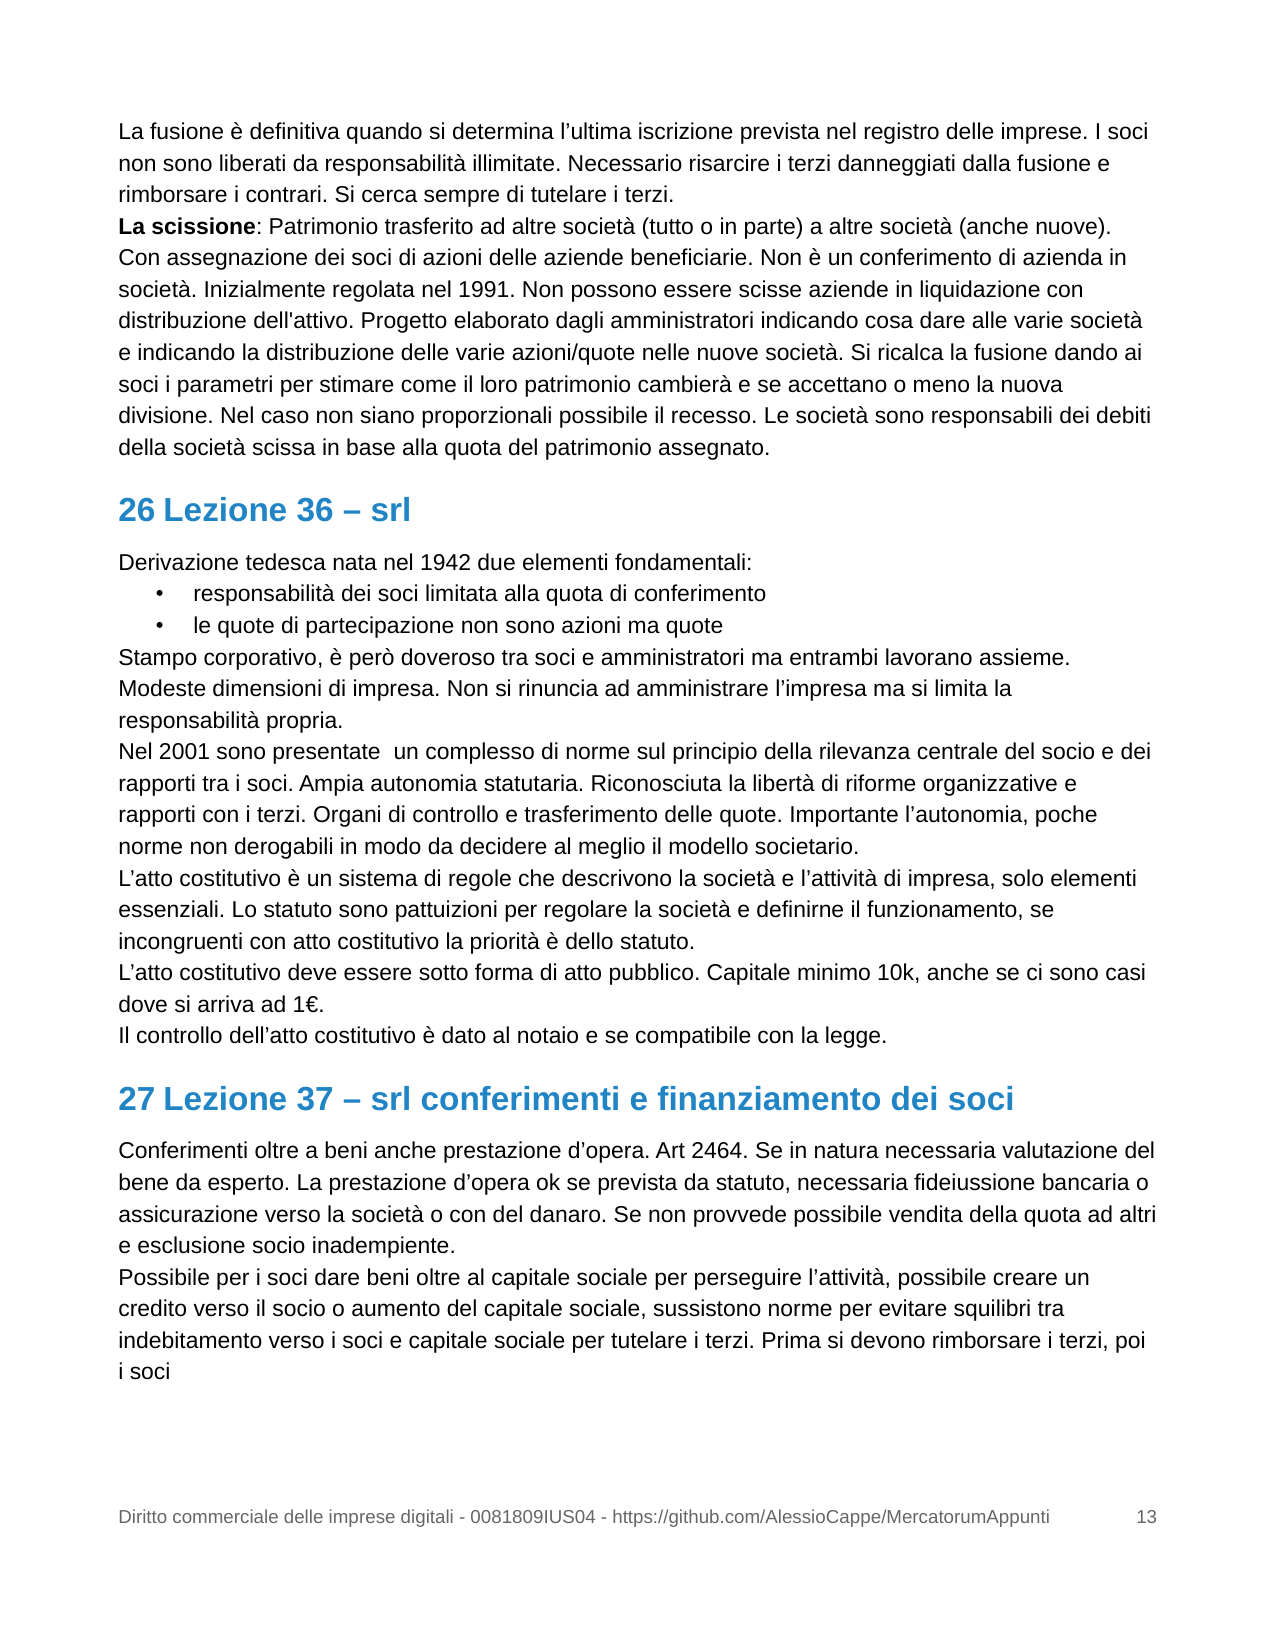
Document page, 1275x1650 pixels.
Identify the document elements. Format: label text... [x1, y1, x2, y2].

text e esclusione socio inadempiente. [118, 1232, 1157, 1258]
text Possibile per i soci dare beni oltre al capitale sociale per perseguire l’attività, possibile creare un credito verso il socio o aumento del capitale sociale, sussistono norme per evitare squilibri tra indebitamento verso i soci e capitale sociale per tutelare i terzi. Prima si devono rimborsare i terzi, poi i soci [118, 1264, 1157, 1385]
text Stampo corporativo, è però doveroso tra soci e amministratori ma entrambi lavorano assieme. Modeste dimensioni di impresa. Non si rinuncia ad amministrare l’impresa ma si limita la responsabilità propria. [118, 643, 1157, 733]
text Conferimenti oltre a beni anche prestazione d’opera. Art 2464. Se in natura necessaria valutazione del bene da esperto. La prestazione d’opera ok se prevista da statuto, necessaria fideiussione bancaria o assicurazione verso la società o con del danaro. Se non provvede possibile vendita della quota ad altri [118, 1137, 1157, 1227]
text La fusione è definitiva quando si determina l’ultima iscrizione prevista nel registro delle imprese. I soci non sono liberati da responsabilità illimitate. Necessario risarcire i terzi danneggiati dalla fusione e rimborsare i contrari. Si cerca sempre di tutelare i terzi. [118, 118, 1157, 208]
text La scissione: Patrimonio trasferito ad altre società (tutto o in parte) a altre società (anche nuove). Con assegnazione dei soci di azioni delle aziende beneficiarie. Non è un conferimento di azienda in società. Inizialmente regolata nel 1991. Non possono essere scisse aziende in liquidazione con distribuzione dell'attivo. Progetto elaborato dagli amministratori indicando cosa dare alle varie società e indicando la distribuzione delle varie azioni/quote nelle nuove società. Si ricalca la fusione dando ai soci i parametri per stimare come il loro patrimonio cambierà e se accettano o meno la nuova divisione. Nel caso non siano proporzionali possibile il recesso. Le società sono responsabili dei debiti della società scissa in base alla quota del patrimonio assegnato. [118, 213, 1157, 460]
text L’atto costitutivo deve essere sotto forma di atto pubblico. Capitale minimo 10k, anche se ci sono casi dove si arriva ad 1€. [118, 959, 1157, 1017]
subtitle Lezione 37 – srl conferimenti e finanziamento dei soci [118, 1079, 1157, 1117]
list responsabilità dei soci limitata alla quota di conferimento [156, 580, 1157, 607]
text L’atto costitutivo è un sistema di regole che descrivono la società e l’attività di impresa, solo elementi essenziali. Lo statuto sono pattuizioni per regolare la società e definirne il funzionamento, se incongruenti con atto costitutivo la priorità è dello statuto. [118, 864, 1157, 954]
text Il controllo dell’atto costitutivo è dato al notaio e se compatibile con la legge. [118, 1022, 1157, 1049]
text Nel 2001 sono presentate un complesso di norme sul principio della rilevanza centrale del socio e dei rapporti tra i soci. Ampia autonomia statutaria. Riconosciuta la libertà di riforme organizzative e rapporti con i terzi. Organi di controllo e trasferimento delle quote. Importante l’autonomia, poche norme non derogabili in modo da decidere al meglio il modello societario. [118, 738, 1157, 859]
list le quote di partecipazione non sono azioni ma quote [156, 612, 1157, 638]
subtitle Lezione 36 – srl [118, 490, 1157, 529]
text Derivazione tedesca nata nel 1942 due elementi fondamentali: [118, 549, 1157, 575]
